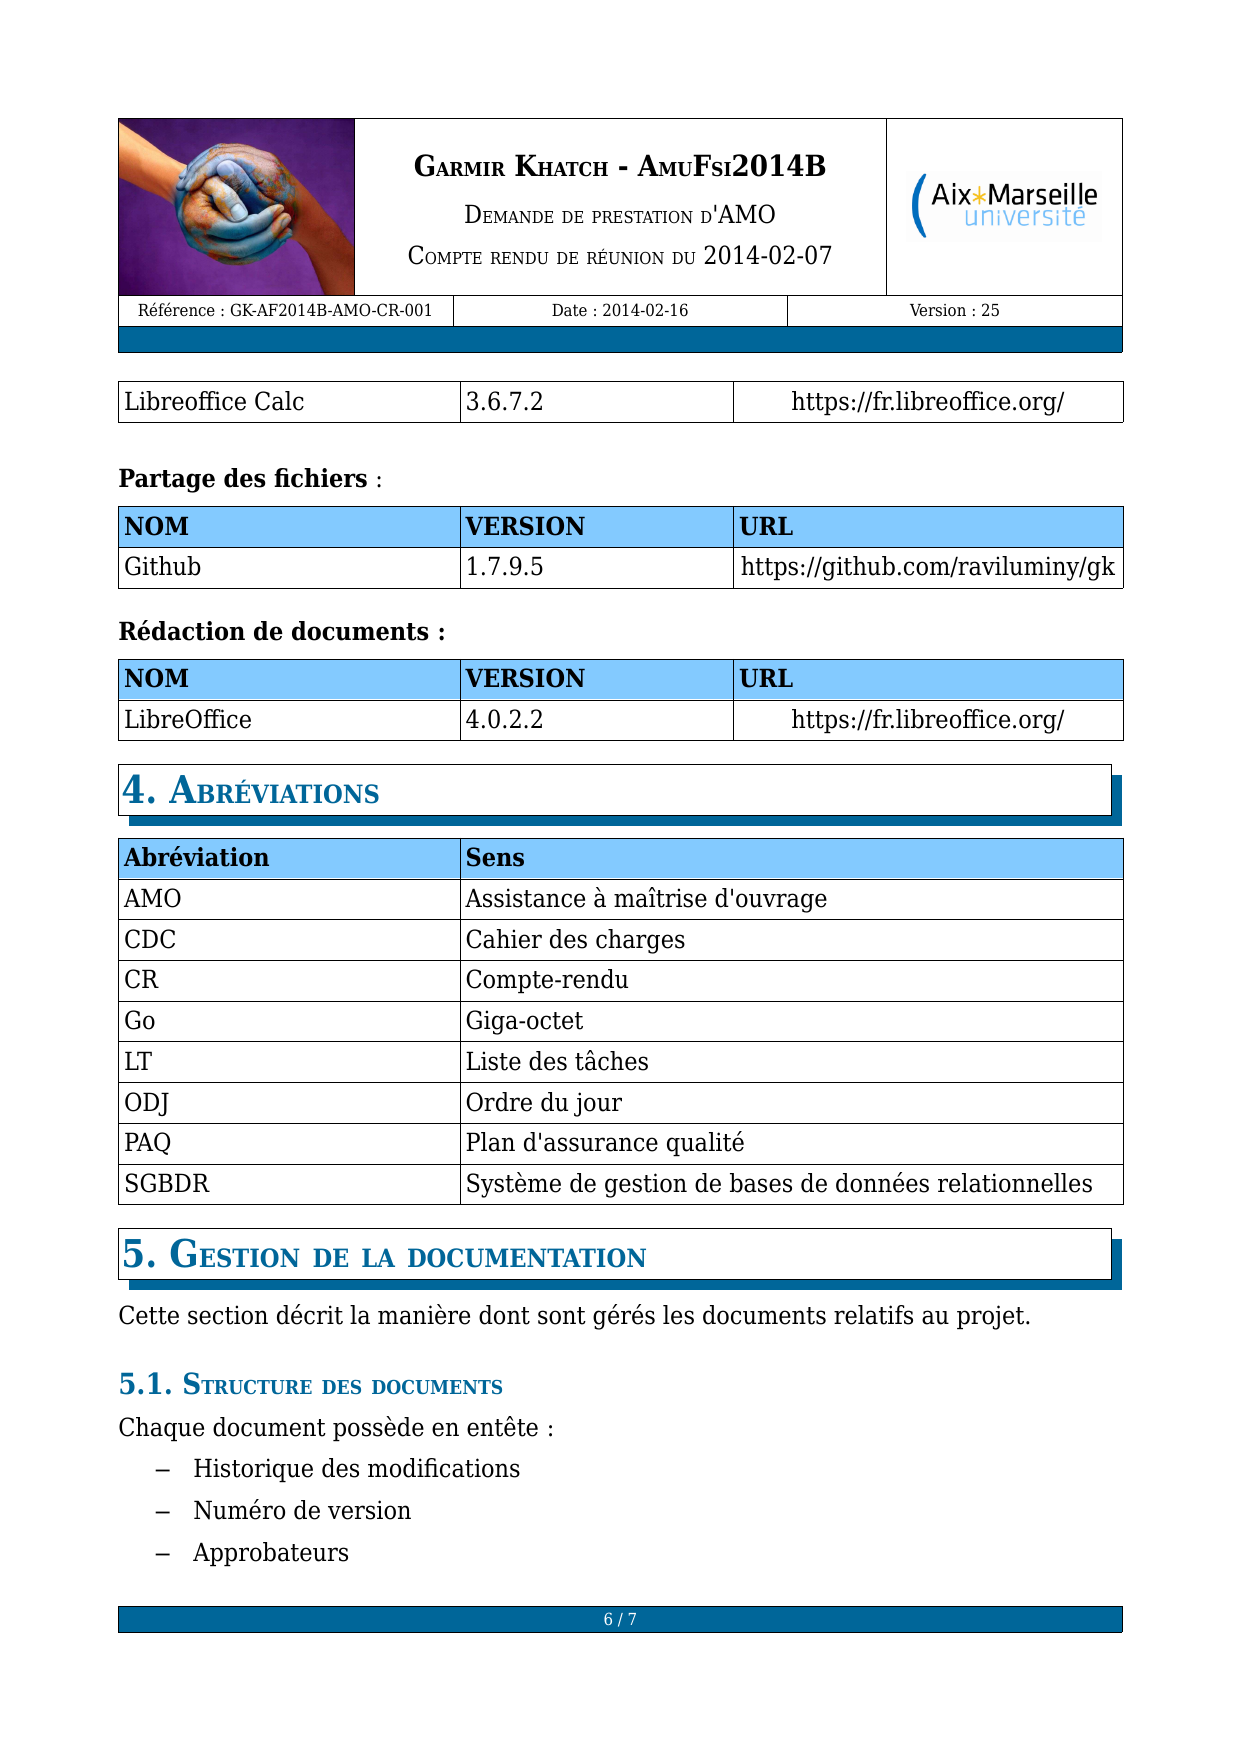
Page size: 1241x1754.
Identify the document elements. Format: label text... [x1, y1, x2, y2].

table_header VERSION [461, 660, 733, 699]
table_header VERSION [461, 507, 733, 547]
table_cell AMO [119, 880, 460, 919]
table_cell LibreOffice [119, 701, 460, 740]
list Numéro de version [156, 1496, 1122, 1525]
table_cell CR [119, 961, 460, 1001]
text Partage des fichiers : [118, 464, 1122, 493]
table_cell Système de gestion de bases de données relationnelles [461, 1165, 1123, 1204]
table_cell LT [119, 1042, 460, 1082]
table_header Abréviation [119, 839, 460, 878]
subtitle Structure des documents [118, 1367, 1122, 1401]
table_header URL [734, 660, 1123, 699]
table_cell 1.7.9.5 [461, 548, 733, 587]
table_cell https://github.com/raviluminy/gk [734, 548, 1123, 587]
table_cell https://fr.libreoffice.org/‎ [734, 701, 1123, 740]
table_cell Giga-octet [461, 1002, 1123, 1041]
list Approbateurs [156, 1538, 1122, 1567]
table_cell Plan d'assurance qualité [461, 1124, 1123, 1163]
text Chaque document possède en entête : [118, 1413, 1122, 1442]
table_cell https://fr.libreoffice.org/‎ [734, 382, 1123, 422]
table_cell SGBDR [119, 1165, 460, 1204]
picture [119, 119, 354, 295]
list Historique des modifications [156, 1454, 1122, 1484]
table_cell Go [119, 1002, 460, 1041]
table_header URL [734, 507, 1123, 547]
table_header Sens [461, 839, 1123, 878]
table_cell Liste des tâches [461, 1042, 1123, 1082]
table_cell Cahier des charges [461, 920, 1123, 960]
table_header NOM [119, 660, 460, 699]
subtitle Abréviations [119, 765, 1111, 815]
table_cell CDC [119, 920, 460, 960]
picture [887, 126, 1122, 288]
table_cell Ordre du jour [461, 1083, 1123, 1123]
text Rédaction de documents : [118, 617, 1122, 646]
table_cell 4.0.2.2 [461, 701, 733, 740]
table_header NOM [119, 507, 460, 547]
table_cell PAQ [119, 1124, 460, 1163]
text Cette section décrit la manière dont sont gérés les documents relatifs au projet. [118, 1301, 1122, 1331]
table_cell Libreoffice Calc [119, 382, 460, 422]
table_cell 3.6.7.2 [461, 382, 733, 422]
table_cell ODJ [119, 1083, 460, 1123]
table_cell Github [119, 548, 460, 587]
subtitle Gestion de la documentation [119, 1229, 1111, 1279]
table_cell Assistance à maîtrise d'ouvrage [461, 880, 1123, 919]
table_cell Compte-rendu [461, 961, 1123, 1001]
